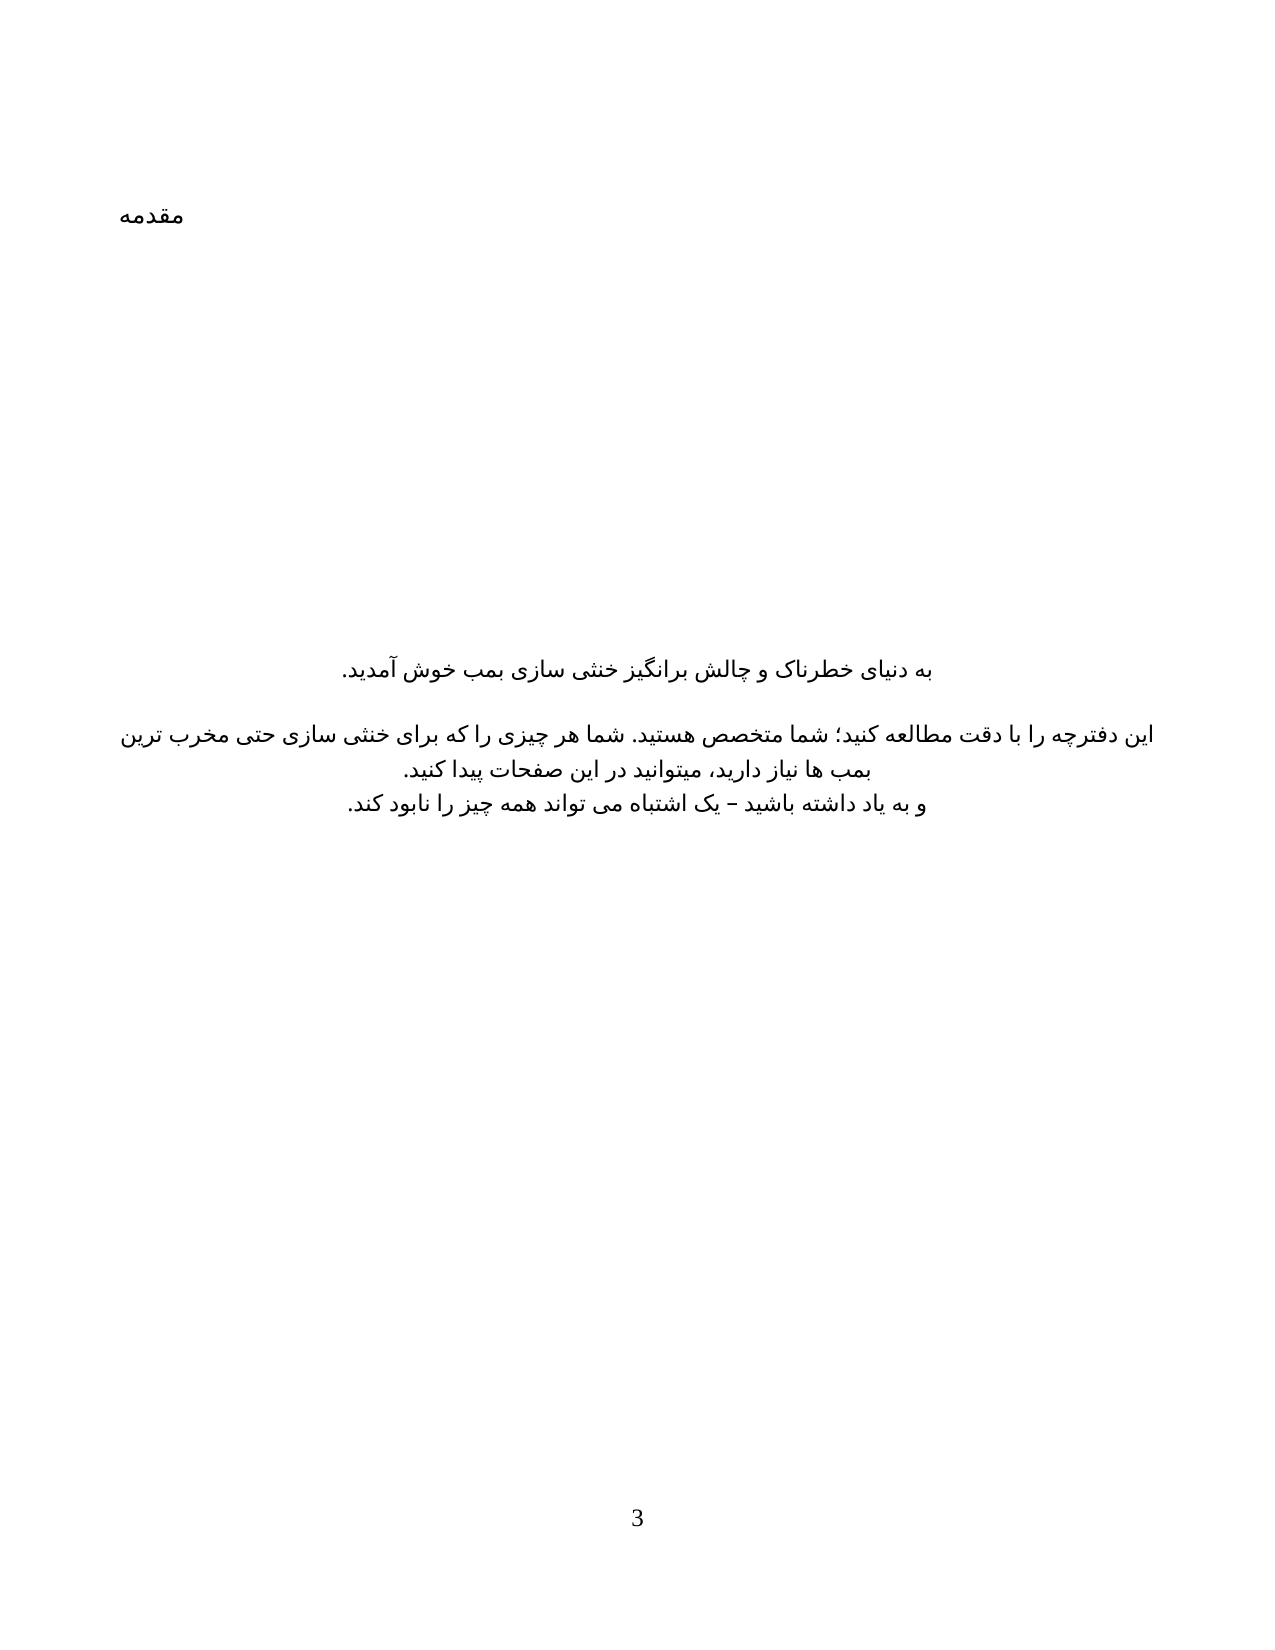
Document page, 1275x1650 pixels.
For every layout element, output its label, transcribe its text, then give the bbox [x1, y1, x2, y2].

subtitle مقدمه [118, 201, 1157, 234]
text این دفترچه را با دقت مطالعه کنید؛ شما متخصص هستید. شما هر چیزی را که برای خنثی سازی حتی مخرب ترین بمب ها نیاز دارید، میتوانید در این صفحات پیدا کنید. [118, 722, 1157, 786]
text و به یاد داشته باشید – یک اشتباه می تواند همه چیز را نابود کند. [118, 791, 1157, 821]
title به دنیای خطرناک و چالش برانگیز خنثی سازی بمب خوش آمدید. [118, 657, 1157, 686]
